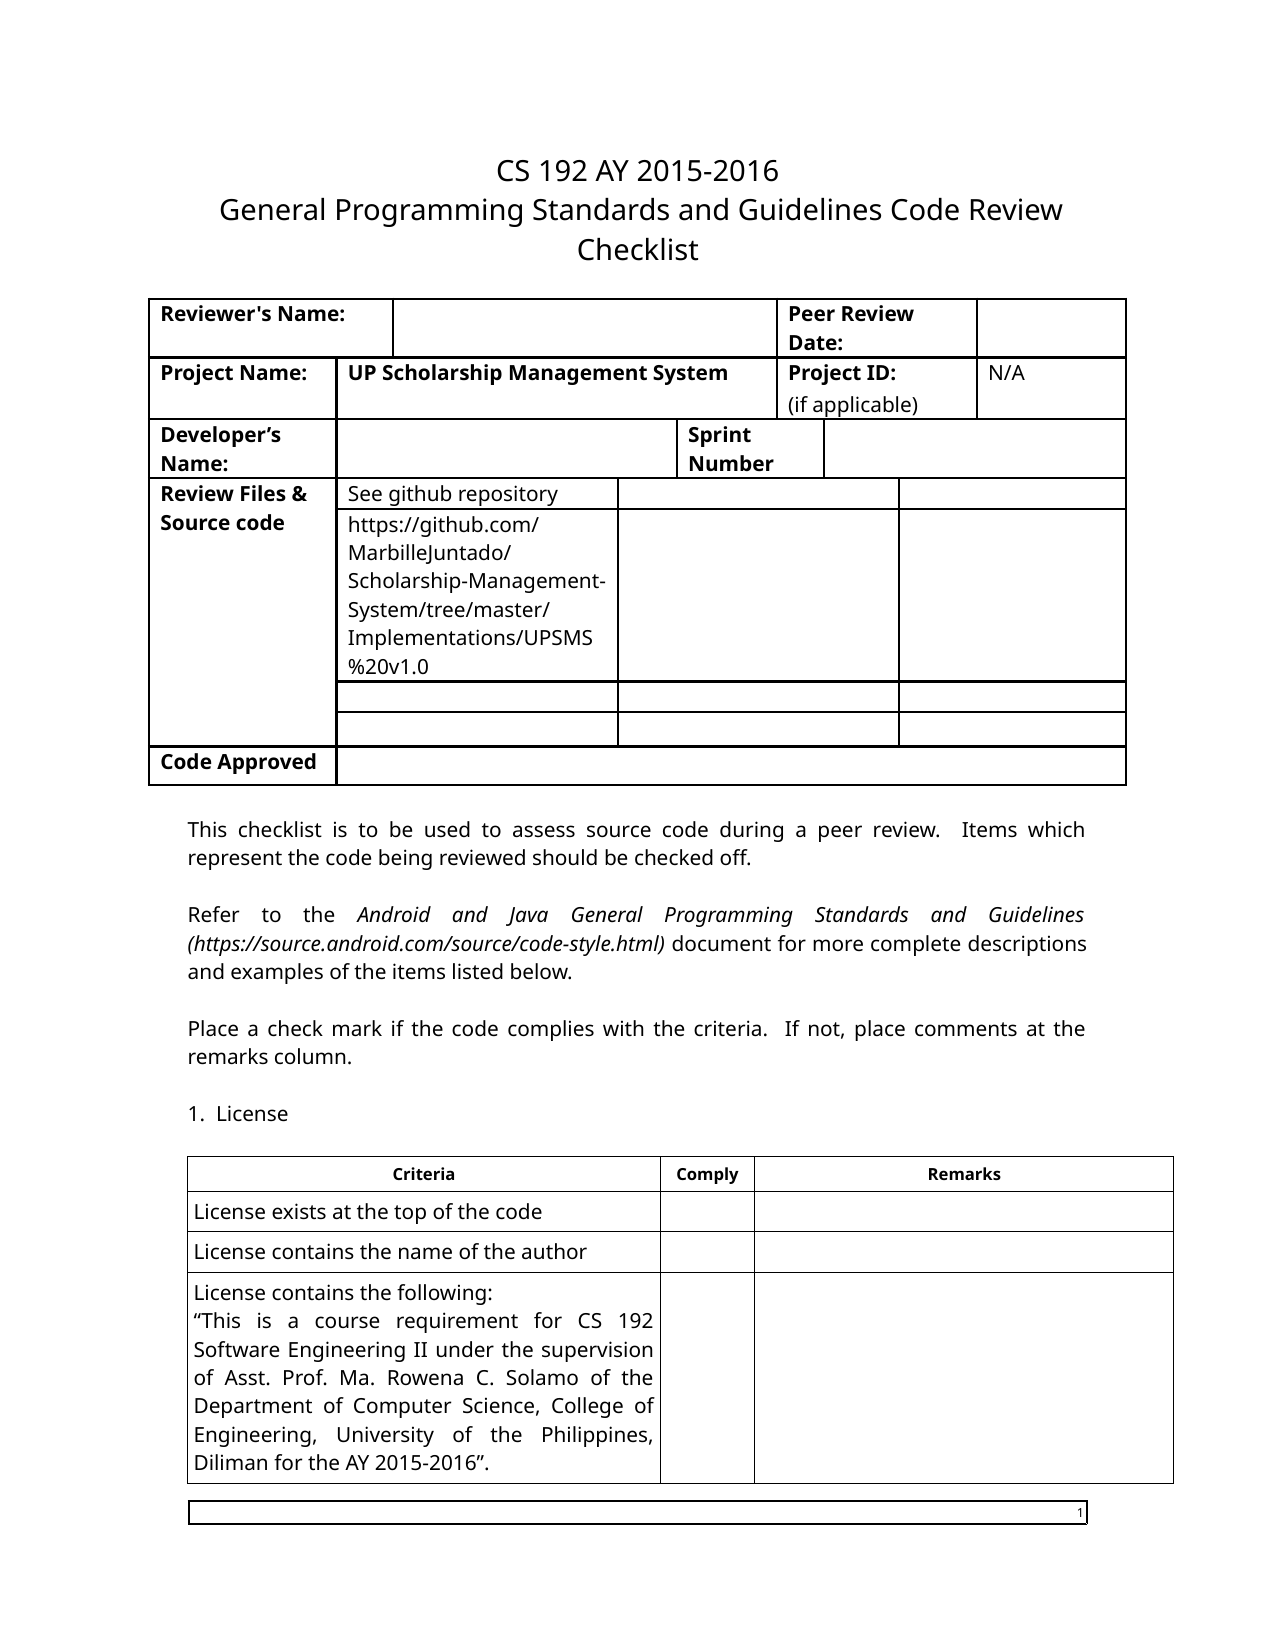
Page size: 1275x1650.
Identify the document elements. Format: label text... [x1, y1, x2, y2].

table_cell https://github.com/MarbilleJuntado/Scholarship-Management-System/tree/master/Implementations/UPSMS%20v1.0 [338, 510, 617, 680]
table_cell License exists at the top of the code [188, 1192, 660, 1231]
table_cell Review Files & Source code [150, 479, 335, 745]
table_cell [661, 1273, 754, 1483]
table_cell [825, 420, 1125, 477]
table_header Reviewer's Name: [150, 300, 392, 356]
table_cell N/A [978, 359, 1125, 418]
table_cell [619, 683, 898, 711]
table_cell [900, 683, 1125, 711]
table_header Peer Review Date: [778, 300, 976, 356]
table_cell Developer’s Name: [150, 420, 335, 477]
table_cell (if applicable) [778, 388, 976, 418]
table_cell [338, 683, 617, 711]
table_cell See github repository [338, 479, 617, 508]
table_header Comply [661, 1157, 754, 1191]
table_cell Code Approved [150, 748, 335, 784]
text Refer to the Android and Java General Programming Standards and Guidelines (https://source.android.com/source/code-style.html) document for more complete descriptions and examples of the items listed below. [187, 900, 1087, 986]
table_header [394, 300, 776, 356]
text This checklist is to be used to assess source code during a peer review. Items which represent the code being reviewed should be checked off. [187, 815, 1087, 872]
table_cell [755, 1273, 1173, 1483]
table_cell Project ID: [778, 359, 976, 388]
table_cell License contains the following: “This is a course requirement for CS 192 Software Engineering II under the supervision of Asst. Prof. Ma. Rowena C. Solamo of the Department of Computer Science, College of Engineering, University of the Philippines, Diliman for the AY 2015-2016”. [188, 1273, 660, 1483]
table_cell License contains the name of the author [188, 1232, 660, 1272]
table_cell UP Scholarship Management System [338, 359, 776, 418]
table_header Remarks [755, 1157, 1173, 1191]
table_cell [338, 713, 617, 745]
table_cell [900, 479, 1125, 508]
text Place a check mark if the code complies with the criteria. If not, place comments at the remarks column. [187, 1014, 1087, 1071]
table_cell Sprint Number [678, 420, 823, 477]
table_cell [661, 1232, 754, 1272]
table_cell [661, 1192, 754, 1231]
text 1. License [187, 1099, 1087, 1128]
table_cell [900, 510, 1125, 680]
table_header [978, 300, 1125, 356]
table_cell Project Name: [150, 359, 335, 418]
table_cell [338, 748, 1125, 784]
table_cell [755, 1232, 1173, 1272]
table_cell [619, 713, 898, 745]
table_cell [338, 420, 676, 477]
table_cell [900, 713, 1125, 745]
table_cell [619, 510, 898, 680]
text CS 192 AY 2015-2016 [187, 150, 1087, 190]
table_cell [755, 1192, 1173, 1231]
table_cell [619, 479, 898, 508]
text General Programming Standards and Guidelines Code Review Checklist [187, 190, 1087, 269]
table_header Criteria [188, 1157, 660, 1191]
